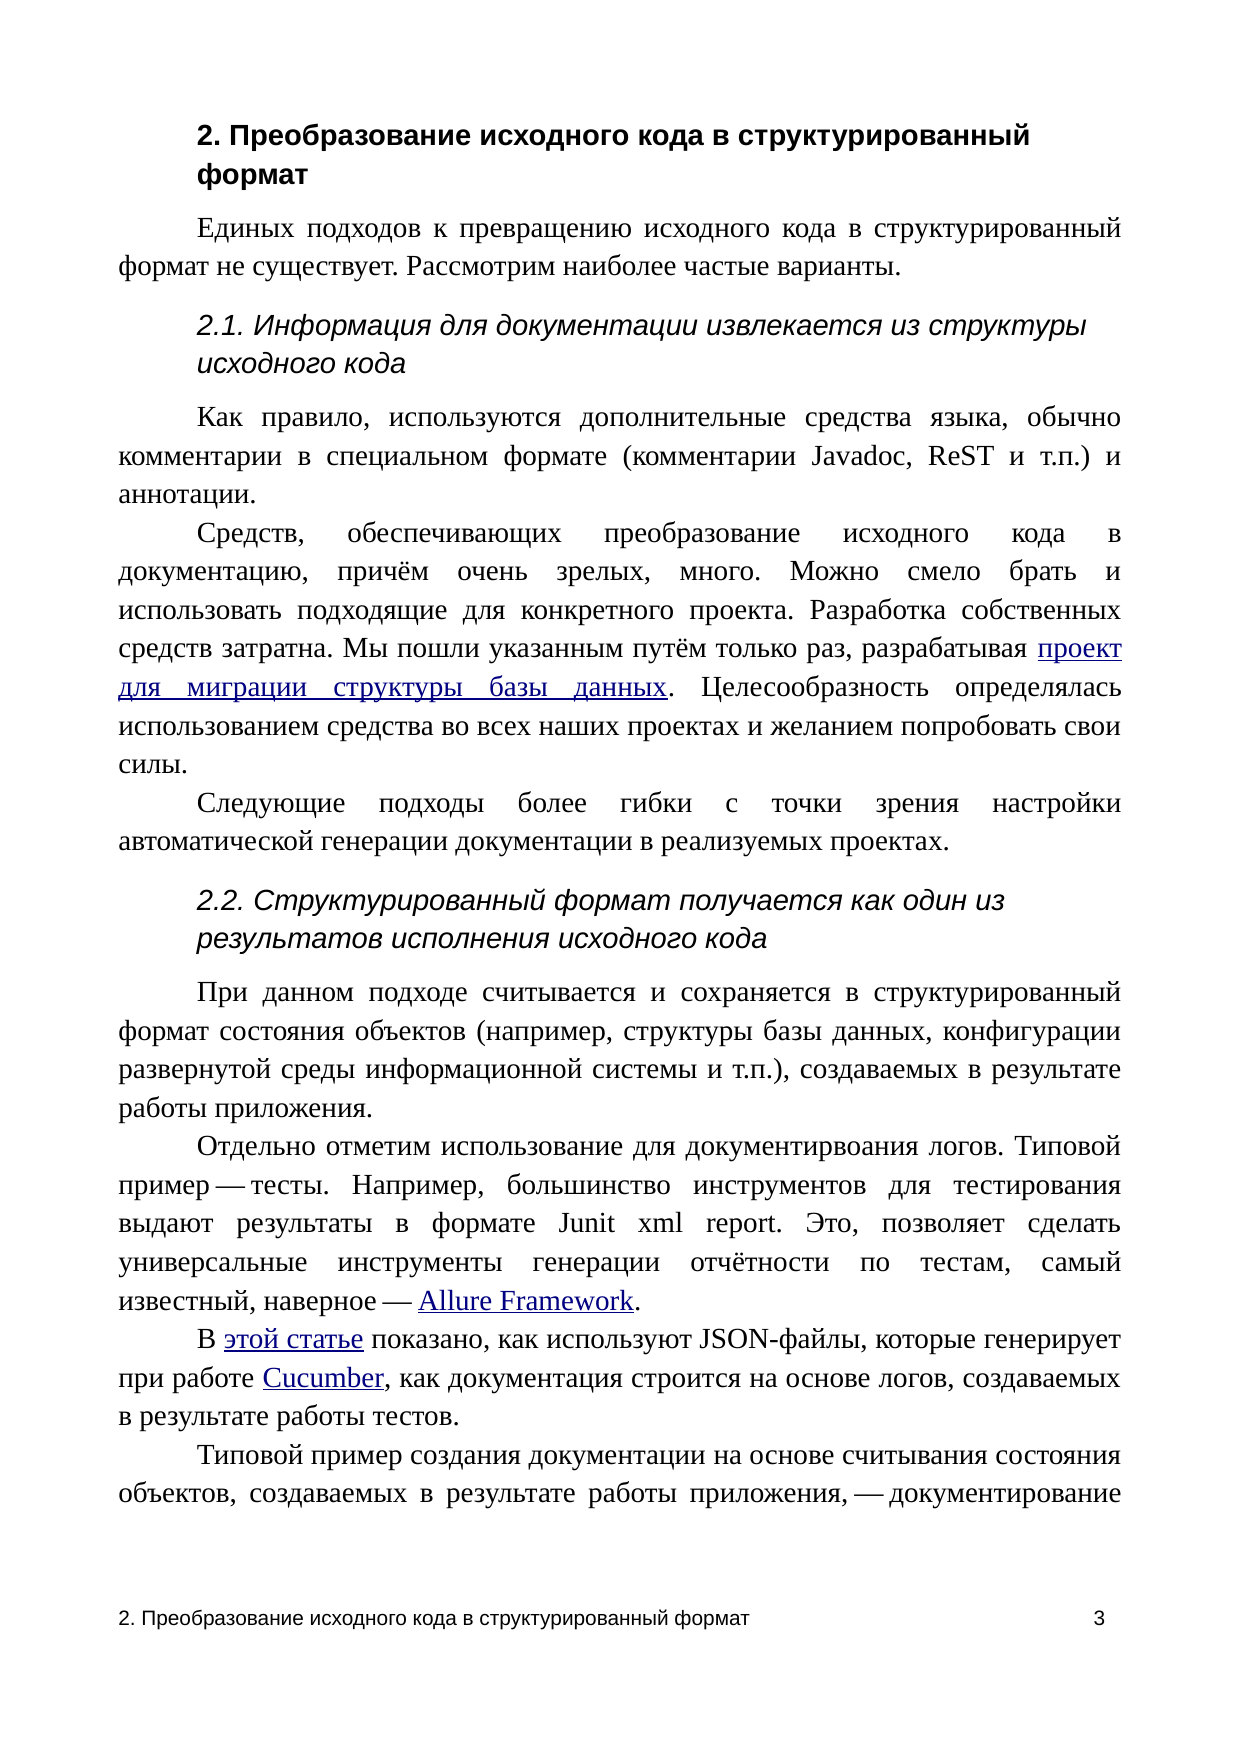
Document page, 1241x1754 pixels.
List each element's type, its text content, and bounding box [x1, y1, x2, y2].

text Единых подходов к превращению исходного кода в структурированный формат не существует. Рассмотрим наиболее частые варианты. [118, 210, 1122, 282]
subtitle 2. Преобразование исходного кода в структурированный формат [197, 118, 1122, 190]
subtitle 2.1. Информация для документации извлекается из структуры исходного кода [197, 308, 1122, 380]
text Отдельно отметим использование для документирвоания логов. Типовой пример — тесты. Например, большинство инструментов для тестирования выдают результаты в формате Junit xml report. Это, позволяет сделать универсальные инструменты генерации отчётности по тестам, самый известный, наверное — Allure Framework. [118, 1128, 1122, 1316]
text Следующие подходы более гибки с точки зрения настройки автоматической генерации документации в реализуемых проектах. [118, 785, 1122, 857]
text Средств, обеспечивающих преобразование исходного кода в документацию, причём очень зрелых, много. Можно смело брать и использовать подходящие для конкретного проекта. Разработка собственных средств затратна. Мы пошли указанным путём только раз, разрабатывая проект для миграции структуры базы данных. Целесообразность определялась использованием средства во всех наших проектах и желанием попробовать свои силы. [118, 515, 1122, 780]
text При данном подходе считывается и сохраняется в структурированный формат состояния объектов (например, структуры базы данных, конфигурации развернутой среды информационной системы и т.п.), создаваемых в результате работы приложения. [118, 974, 1122, 1123]
text В этой статье показано, как используют JSON-файлы, которые генерирует при работе Cucumber, как документация строится на основе логов, создаваемых в результате работы тестов. [118, 1321, 1122, 1432]
text Как правило, используются дополнительные средства языка, обычно комментарии в специальном формате (комментарии Javadoc, ReST и т.п.) и аннотации. [118, 399, 1122, 510]
text Типовой пример создания документации на основе считывания состояния объектов, создаваемых в результате работы приложения, — документирование [118, 1437, 1122, 1509]
subtitle 2.2. Структурированный формат получается как один из результатов исполнения исходного кода [197, 883, 1122, 955]
